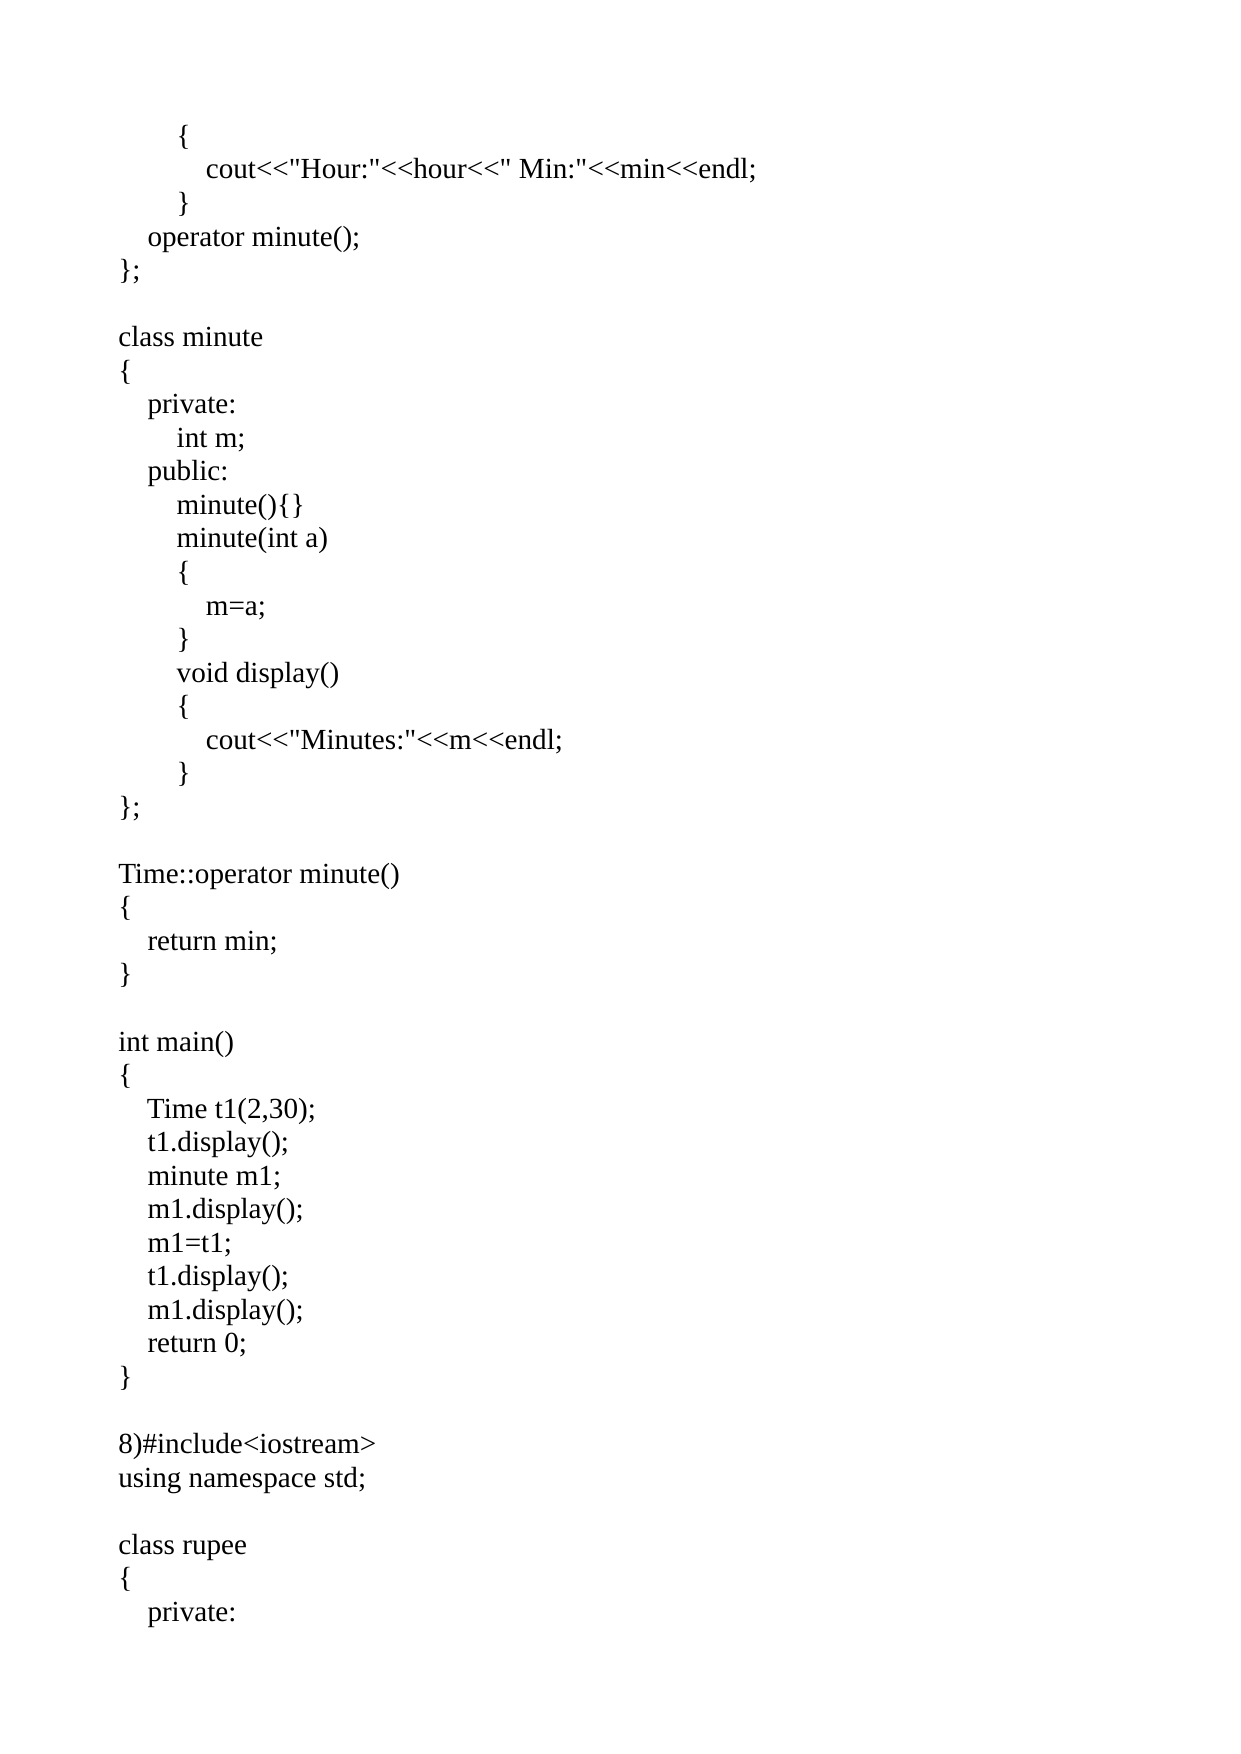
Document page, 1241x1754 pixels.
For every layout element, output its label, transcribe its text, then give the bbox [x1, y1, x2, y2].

text class minute [118, 319, 1122, 353]
text minute m1; [118, 1158, 1122, 1191]
text minute(int a) [118, 521, 1122, 554]
text return 0; [118, 1326, 1122, 1359]
text { [118, 554, 1122, 588]
text m1.display(); [118, 1191, 1122, 1225]
text { [118, 688, 1122, 722]
text }; [118, 252, 1122, 286]
text cout<<"Minutes:"<<m<<endl; [118, 722, 1122, 755]
text using namespace std; [118, 1460, 1122, 1493]
text { [118, 1057, 1122, 1091]
text private: [118, 386, 1122, 420]
text Time t1(2,30); [118, 1091, 1122, 1124]
text public: [118, 453, 1122, 487]
text t1.display(); [118, 1258, 1122, 1292]
text } [118, 755, 1122, 789]
text m1=t1; [118, 1225, 1122, 1258]
text { [118, 118, 1122, 152]
text minute(){} [118, 487, 1122, 521]
text int m; [118, 420, 1122, 453]
text { [118, 353, 1122, 386]
text t1.display(); [118, 1124, 1122, 1158]
text m=a; [118, 588, 1122, 621]
text } [118, 1359, 1122, 1393]
text } [118, 185, 1122, 219]
text { [118, 889, 1122, 923]
text return min; [118, 923, 1122, 957]
text operator minute(); [118, 219, 1122, 252]
text m1.display(); [118, 1292, 1122, 1326]
text int main() [118, 1024, 1122, 1057]
text cout<<"Hour:"<<hour<<" Min:"<<min<<endl; [118, 152, 1122, 185]
text } [118, 957, 1122, 990]
text 8)#include<iostream> [118, 1426, 1122, 1460]
text class rupee [118, 1527, 1122, 1560]
text void display() [118, 655, 1122, 688]
text } [118, 621, 1122, 655]
text private: [118, 1594, 1122, 1627]
text Time::operator minute() [118, 856, 1122, 889]
text }; [118, 789, 1122, 822]
text { [118, 1560, 1122, 1594]
